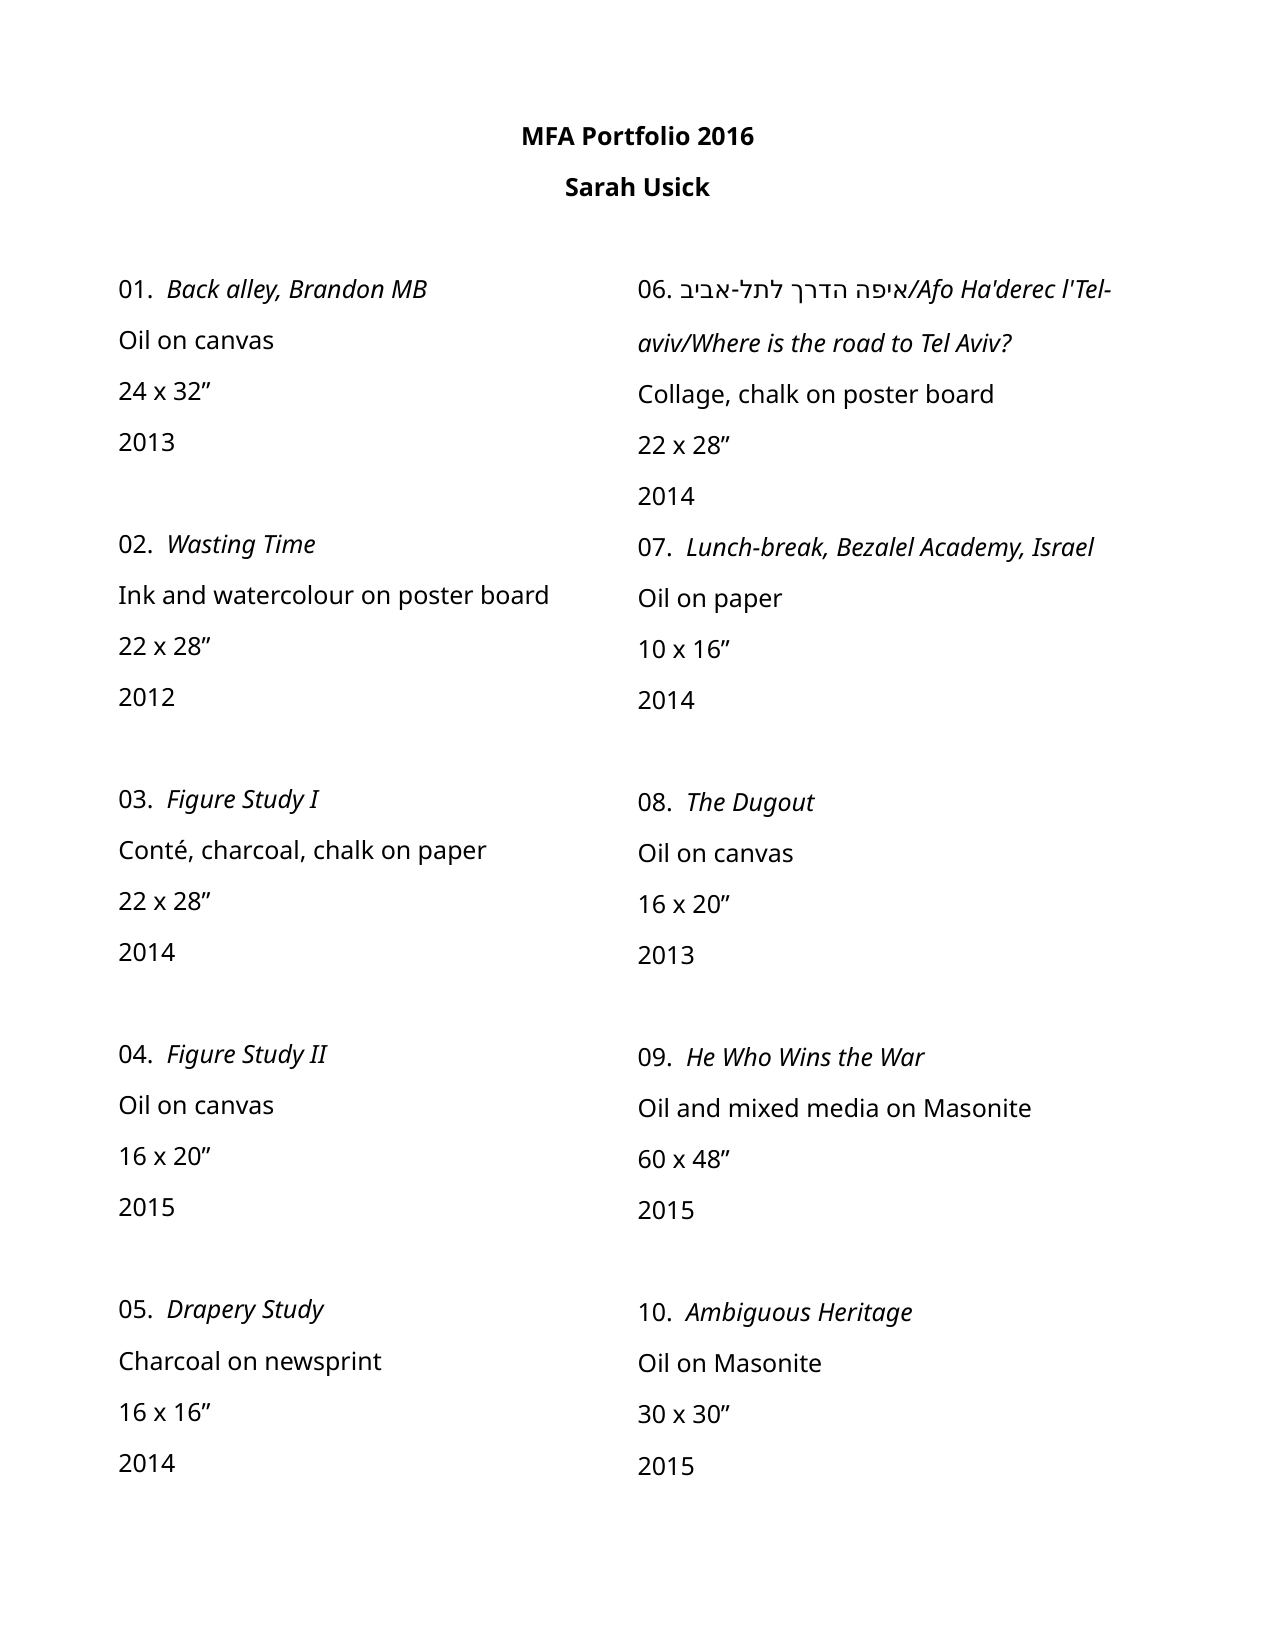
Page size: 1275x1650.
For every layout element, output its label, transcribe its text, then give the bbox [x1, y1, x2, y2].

text Oil and mixed media on Masonite [637, 1091, 1157, 1125]
text 03. Figure Study I [118, 782, 637, 816]
text 2015 [118, 1190, 637, 1224]
text 2014 [637, 682, 1157, 717]
text Oil on canvas [118, 1088, 637, 1122]
text 04. Figure Study II [118, 1037, 637, 1071]
text 01. Back alley, Brandon MB [118, 271, 637, 305]
text 02. Wasting Time [118, 526, 637, 561]
text Ink and watercolour on poster board [118, 577, 637, 612]
text 09. He Who Wins the War [637, 1040, 1157, 1074]
text 06. איפה הדרך לתל-אביב/Afo Ha'derec l'Tel-aviv/Where is the road to Tel Aviv? [637, 271, 1157, 359]
text Oil on canvas [637, 836, 1157, 870]
text Sarah Usick [118, 169, 1157, 203]
text 2015 [637, 1448, 1157, 1482]
text 30 x 30” [637, 1397, 1157, 1431]
text 22 x 28” [118, 884, 637, 918]
text Charcoal on newsprint [118, 1343, 637, 1377]
text 08. The Dugout [637, 784, 1157, 819]
text Oil on paper [637, 580, 1157, 614]
text 05. Drapery Study [118, 1292, 637, 1326]
text 2013 [118, 424, 637, 458]
text 2014 [118, 935, 637, 969]
text 2014 [637, 478, 1157, 512]
text 2014 [118, 1445, 637, 1479]
text 2013 [637, 938, 1157, 972]
text Oil on Masonite [637, 1346, 1157, 1380]
text 22 x 28” [118, 628, 637, 663]
text Conté, charcoal, chalk on paper [118, 833, 637, 867]
text MFA Portfolio 2016 [118, 118, 1157, 152]
text 2015 [637, 1193, 1157, 1227]
text 10. Ambiguous Heritage [637, 1295, 1157, 1329]
text 16 x 20” [637, 887, 1157, 921]
text 10 x 16” [637, 631, 1157, 666]
text 16 x 16” [118, 1394, 637, 1428]
text 60 x 48” [637, 1142, 1157, 1176]
text 07. Lunch-break, Bezalel Academy, Israel [637, 529, 1157, 563]
text 24 x 32” [118, 373, 637, 407]
text 22 x 28” [637, 427, 1157, 461]
text Collage, chalk on poster board [637, 376, 1157, 410]
text 16 x 20” [118, 1139, 637, 1173]
text 2012 [118, 679, 637, 714]
text Oil on canvas [118, 322, 637, 356]
